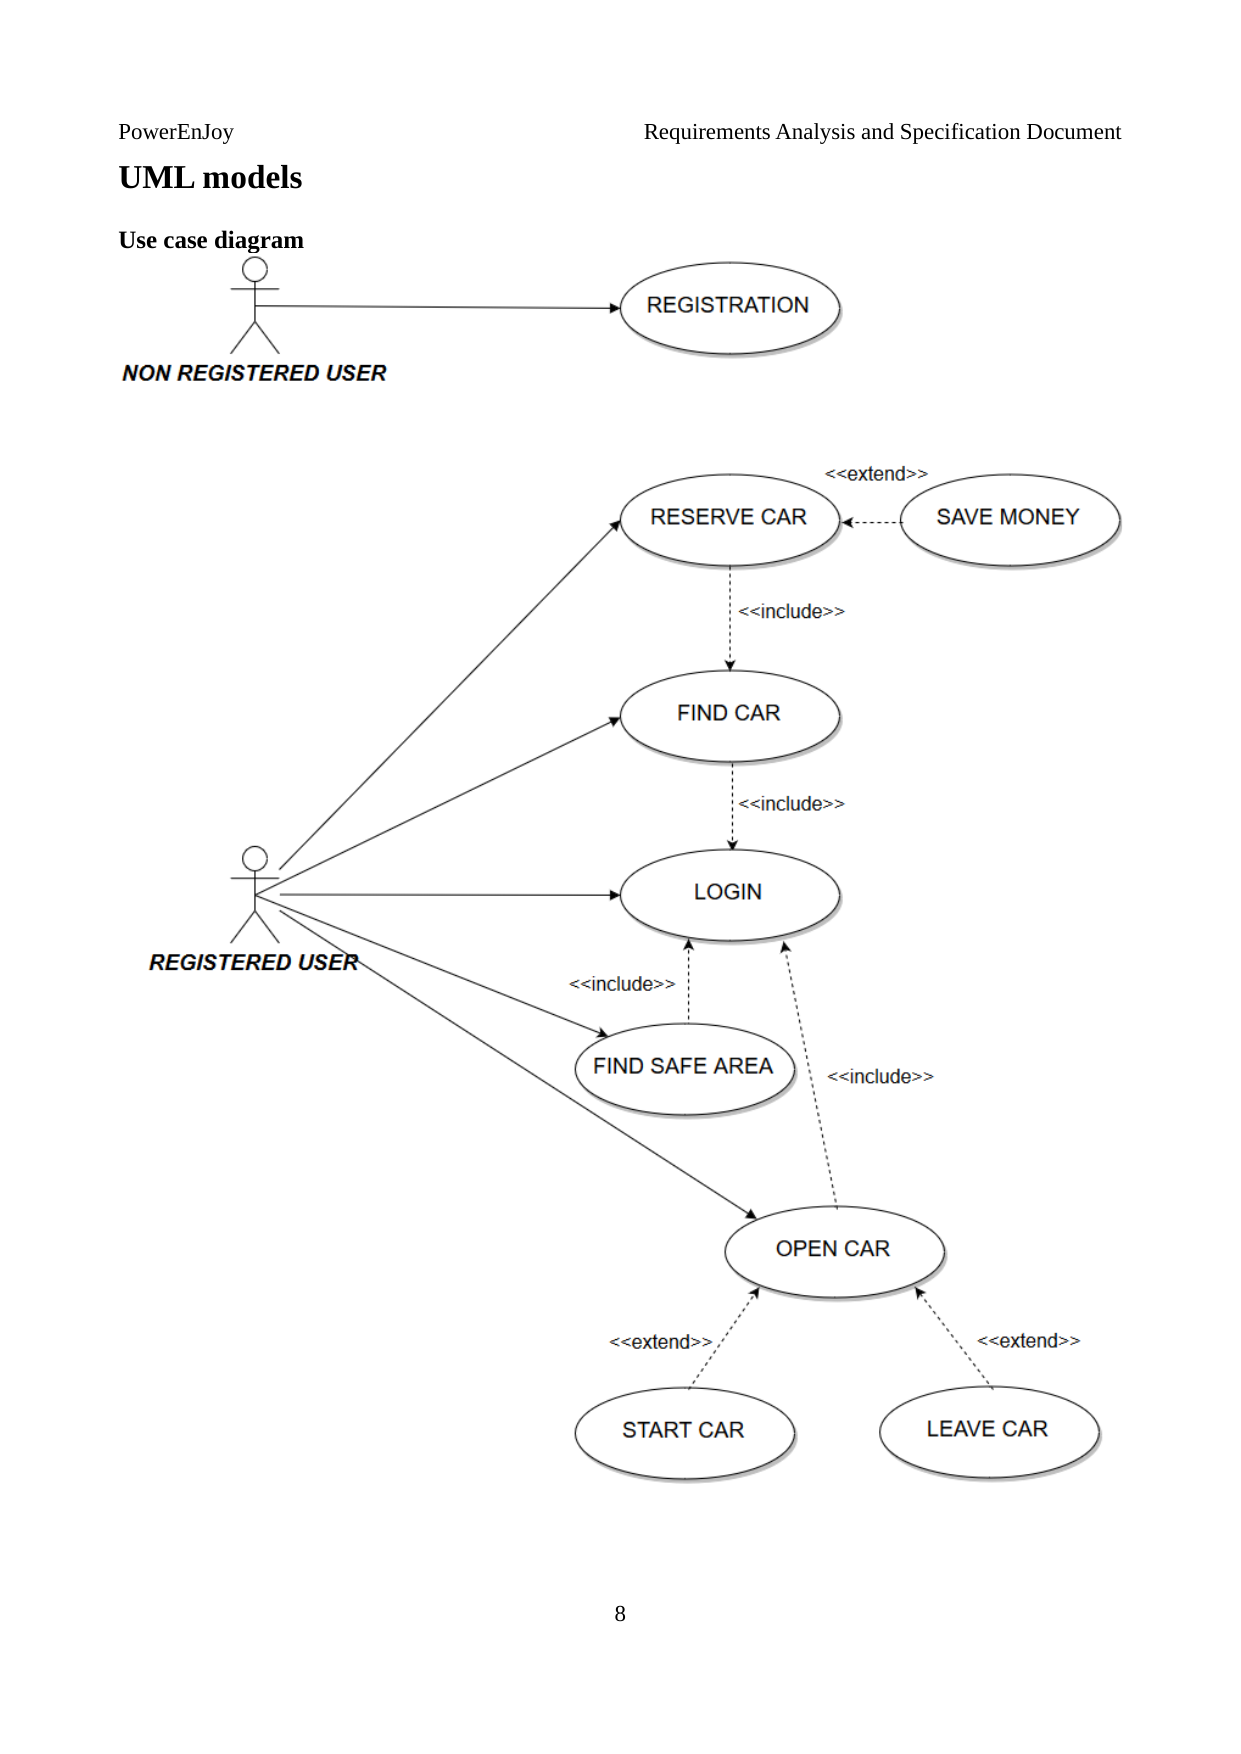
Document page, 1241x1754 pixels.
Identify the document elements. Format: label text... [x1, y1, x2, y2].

text Use case diagram [118, 225, 1122, 253]
subtitle UML models [118, 158, 1122, 196]
